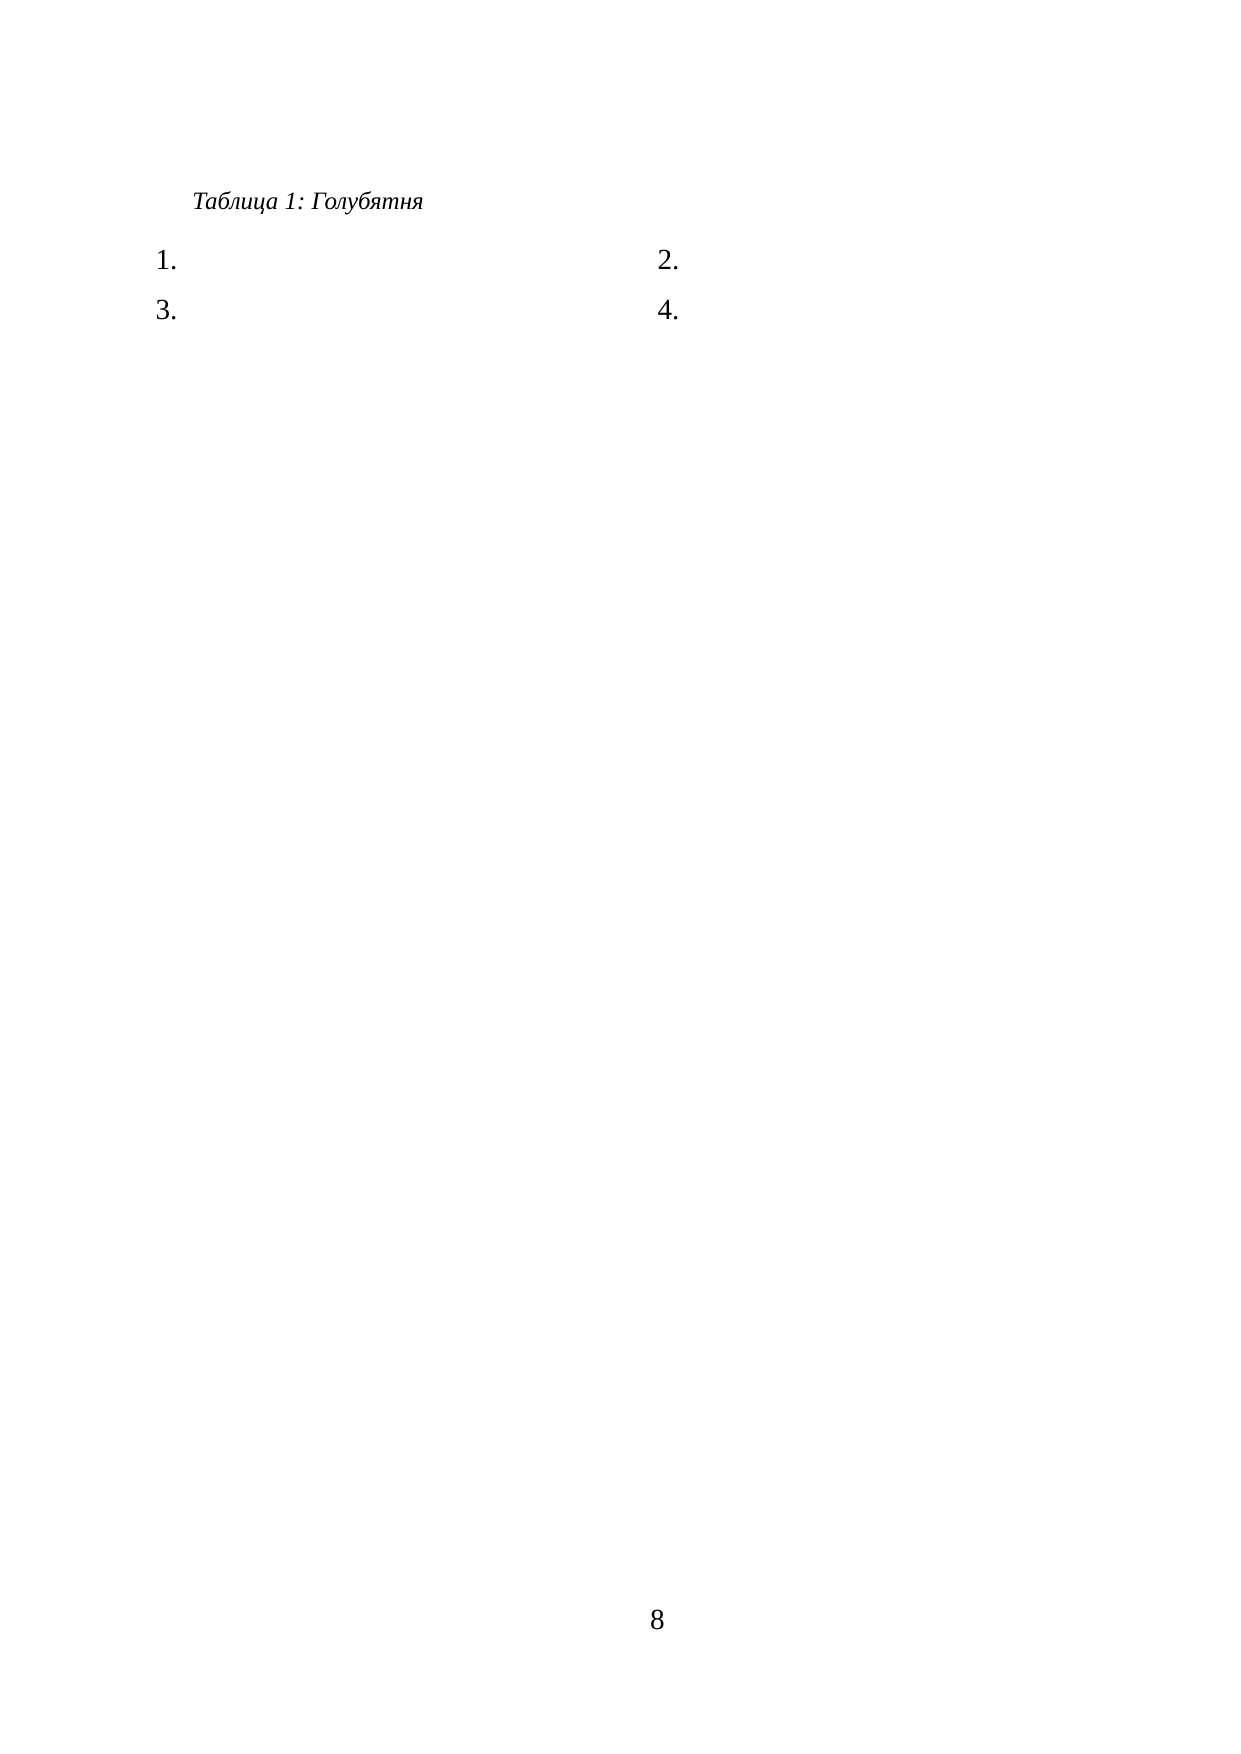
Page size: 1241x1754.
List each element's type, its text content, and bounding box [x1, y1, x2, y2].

table_header [118, 242, 620, 292]
table_cell [620, 292, 1122, 342]
text Таблица 1: Голубятня [118, 186, 1122, 215]
table_cell [118, 292, 620, 342]
table_header [620, 242, 1122, 292]
